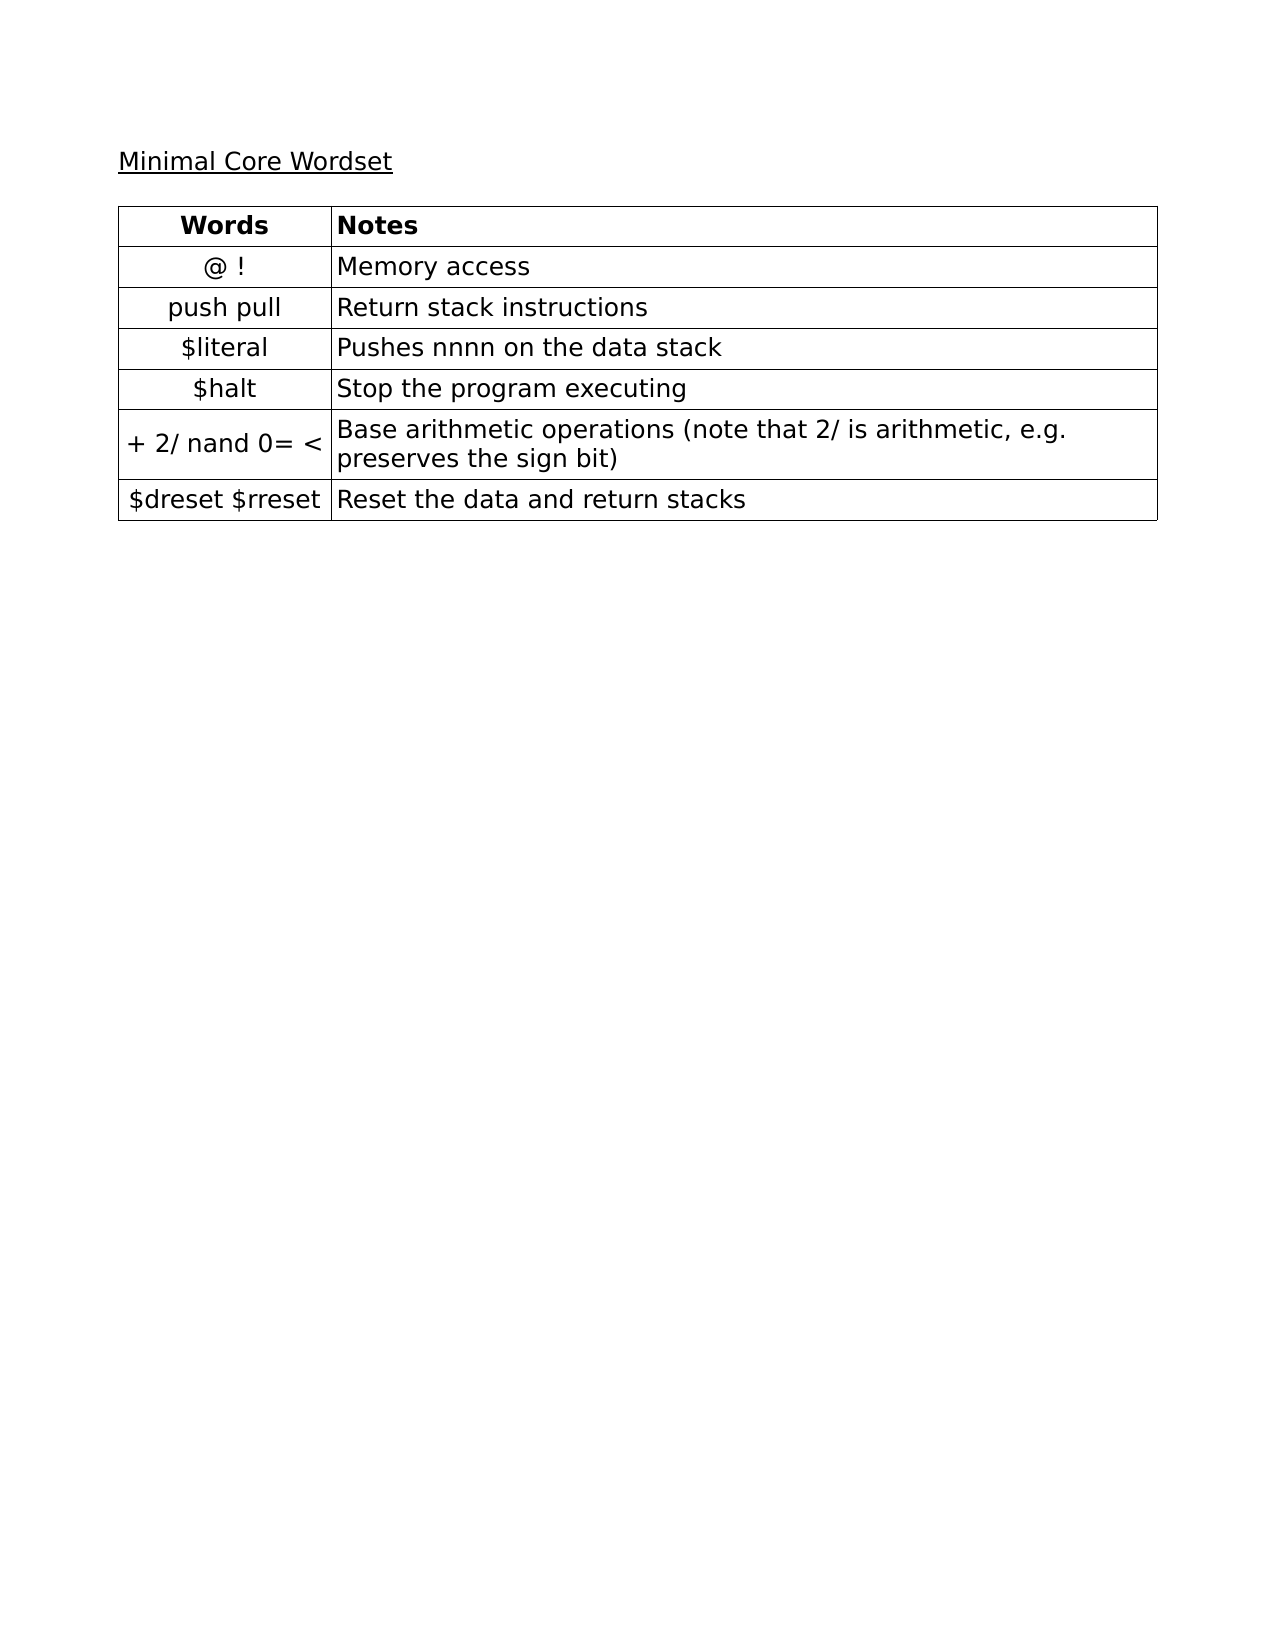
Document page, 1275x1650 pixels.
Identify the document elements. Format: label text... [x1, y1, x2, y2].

table_cell $halt [119, 370, 331, 409]
table_cell Base arithmetic operations (note that 2/ is arithmetic, e.g. preserves the sign bit) [332, 410, 1157, 479]
table_cell @ ! [119, 247, 331, 287]
table_cell Pushes nnnn on the data stack [332, 329, 1157, 368]
table_cell $dreset $rreset [119, 480, 331, 520]
text Minimal Core Wordset [118, 147, 1157, 176]
table_header Words [119, 207, 331, 246]
table_cell + 2/ nand 0= < [119, 410, 331, 479]
table_cell Stop the program executing [332, 370, 1157, 409]
table_cell Return stack instructions [332, 288, 1157, 328]
table_cell Memory access [332, 247, 1157, 287]
table_header Notes [332, 207, 1157, 246]
table_cell push pull [119, 288, 331, 328]
table_cell $literal [119, 329, 331, 368]
table_cell Reset the data and return stacks [332, 480, 1157, 520]
